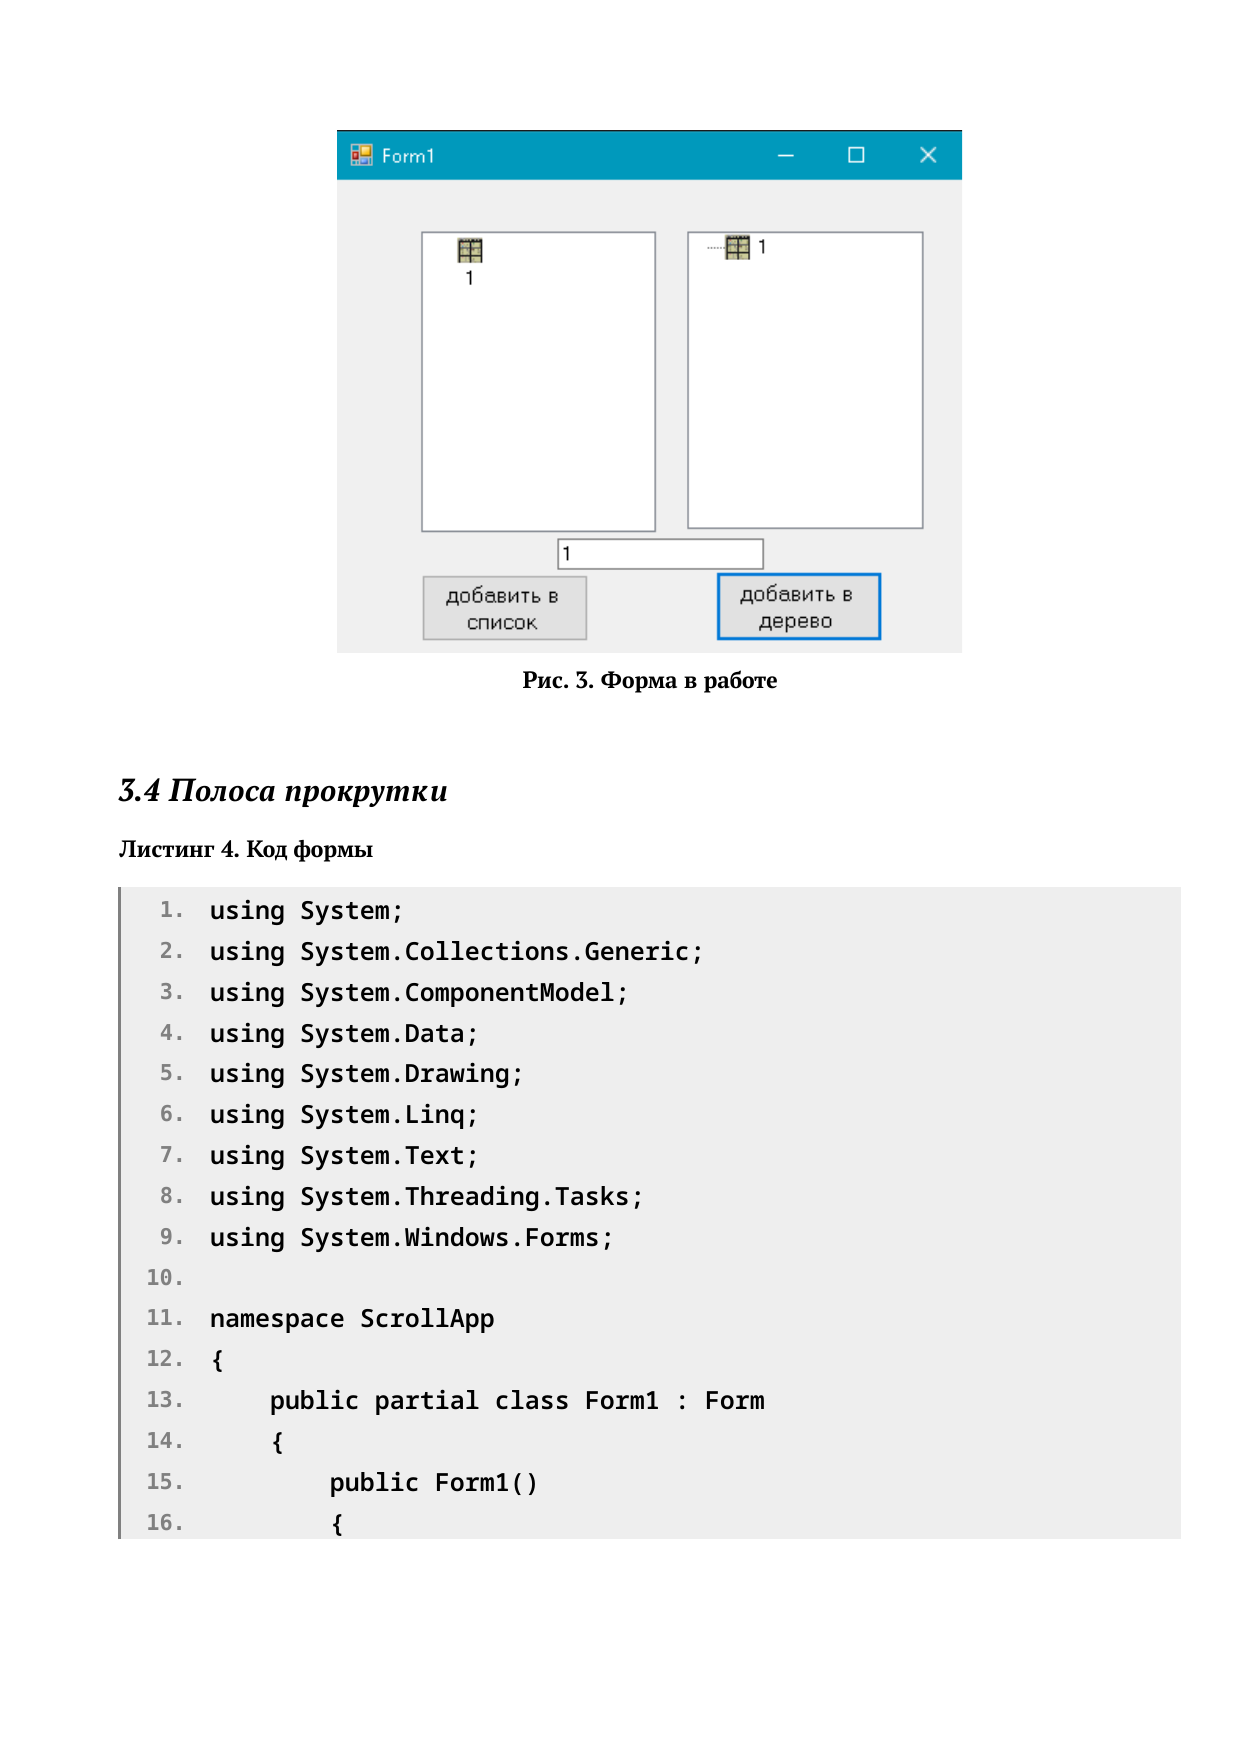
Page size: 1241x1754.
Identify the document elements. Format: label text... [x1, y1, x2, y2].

picture [428, 149, 432, 162]
list using System.Windows.Forms; [121, 1213, 1181, 1253]
text Листинг 4. Код формы [118, 834, 1181, 863]
list public partial class Form1 : Form [121, 1377, 1181, 1417]
list { [121, 1418, 1181, 1458]
list { [121, 1499, 1181, 1539]
picture [849, 147, 864, 162]
list using System; [121, 887, 1181, 927]
text Рис. 3. Форма в работе [337, 653, 962, 694]
list using System.Text; [121, 1132, 1181, 1172]
picture [337, 180, 963, 653]
list namespace ScrollApp [121, 1295, 1181, 1335]
list using System.ComponentModel; [121, 968, 1181, 1008]
picture [384, 149, 389, 162]
list using System.Linq; [121, 1091, 1181, 1131]
list using System.Threading.Tasks; [121, 1173, 1181, 1213]
picture [921, 147, 936, 162]
picture [351, 144, 372, 165]
list using System.Collections.Generic; [121, 928, 1181, 968]
subtitle 3.4 Полоса прокрутки [118, 770, 1181, 809]
list using System.Drawing; [121, 1050, 1181, 1090]
list public Form1() [121, 1458, 1181, 1498]
list using System.Data; [121, 1009, 1181, 1049]
list { [121, 1336, 1181, 1376]
